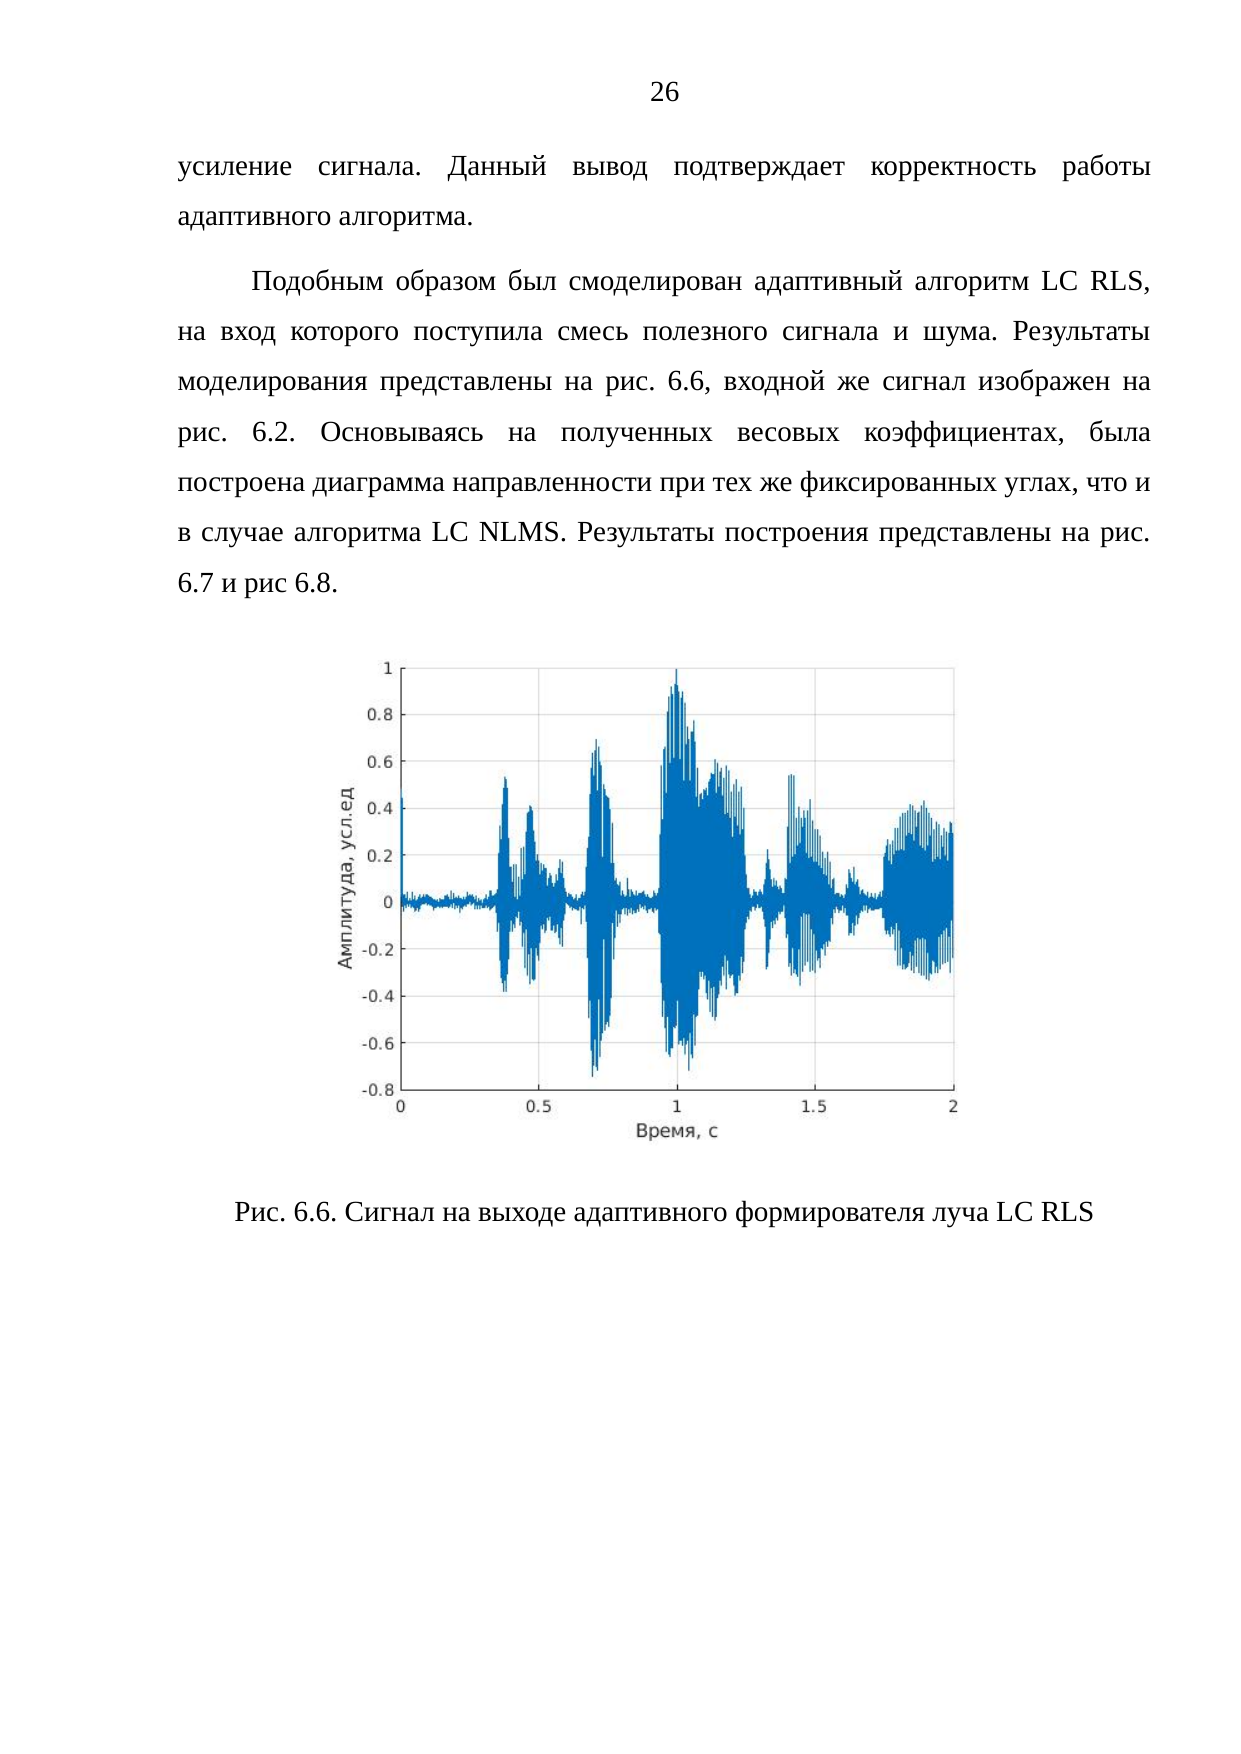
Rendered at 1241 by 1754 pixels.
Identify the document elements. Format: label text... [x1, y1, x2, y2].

text Подобным образом был смоделирован адаптивный алгоритм LC RLS, на вход которого поступила смесь полезного сигнала и шума. Результаты моделирования представлены на рис. 6.6, входной же сигнал изображен на рис. 6.2. Основываясь на полученных весовых коэффициентах, была построена диаграмма направленности при тех же фиксированных углах, что и в случае алгоритма LC NLMS. Результаты построения представлены на рис. 6.7 и рис 6.8. [177, 263, 1152, 598]
text Рис. 6.6. Сигнал на выходе адаптивного формирователя луча LC RLS [177, 630, 1152, 1227]
picture [308, 629, 1021, 1146]
text На рисунке 6.4 видно, что происходит ослабление по всем частотам в направлении при этом в направлениинаблюдается усиление сигнала. Данный вывод подтверждает корректность работы адаптивного алгоритма. [177, 148, 1152, 232]
